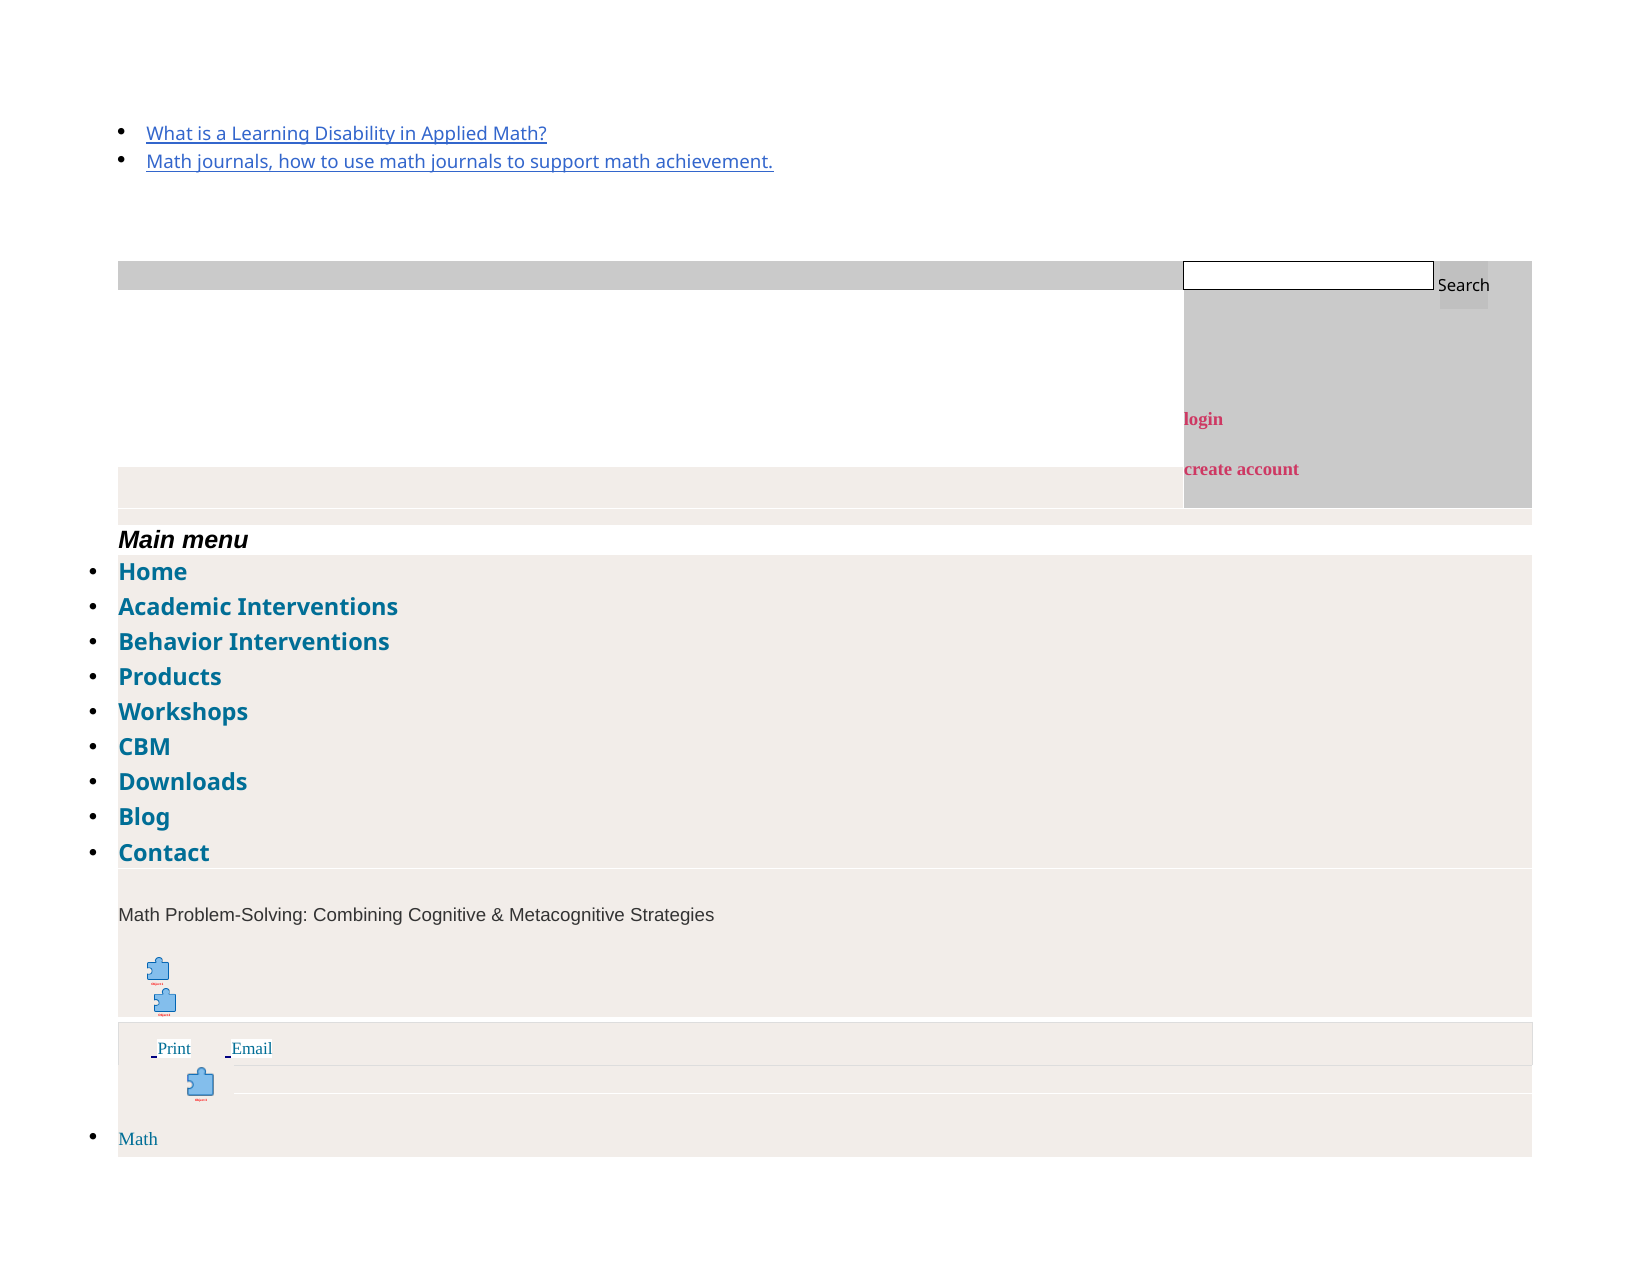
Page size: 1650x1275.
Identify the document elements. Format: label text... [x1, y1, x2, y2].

list Math journals, how to use math journals to support math achievement. [146, 146, 974, 174]
list Contact [118, 836, 1532, 868]
list CBM [118, 731, 1532, 762]
list What is a Learning Disability in Applied Math? [146, 118, 974, 146]
text create account [1183, 458, 1532, 480]
list Academic Interventions [118, 590, 1532, 622]
list Downloads [118, 766, 1532, 798]
text Print Email [119, 1023, 1532, 1065]
subtitle Main menu [118, 525, 1532, 553]
subtitle Math Problem-Solving: Combining Cognitive & Metacognitive Strategies [118, 869, 1532, 926]
list Workshops [118, 695, 1532, 727]
list Math [118, 1122, 1532, 1150]
list Blog [118, 801, 1532, 833]
list Products [118, 660, 1532, 692]
list Behavior Interventions [118, 625, 1532, 657]
list Home [118, 555, 1532, 587]
text login [1183, 408, 1532, 429]
